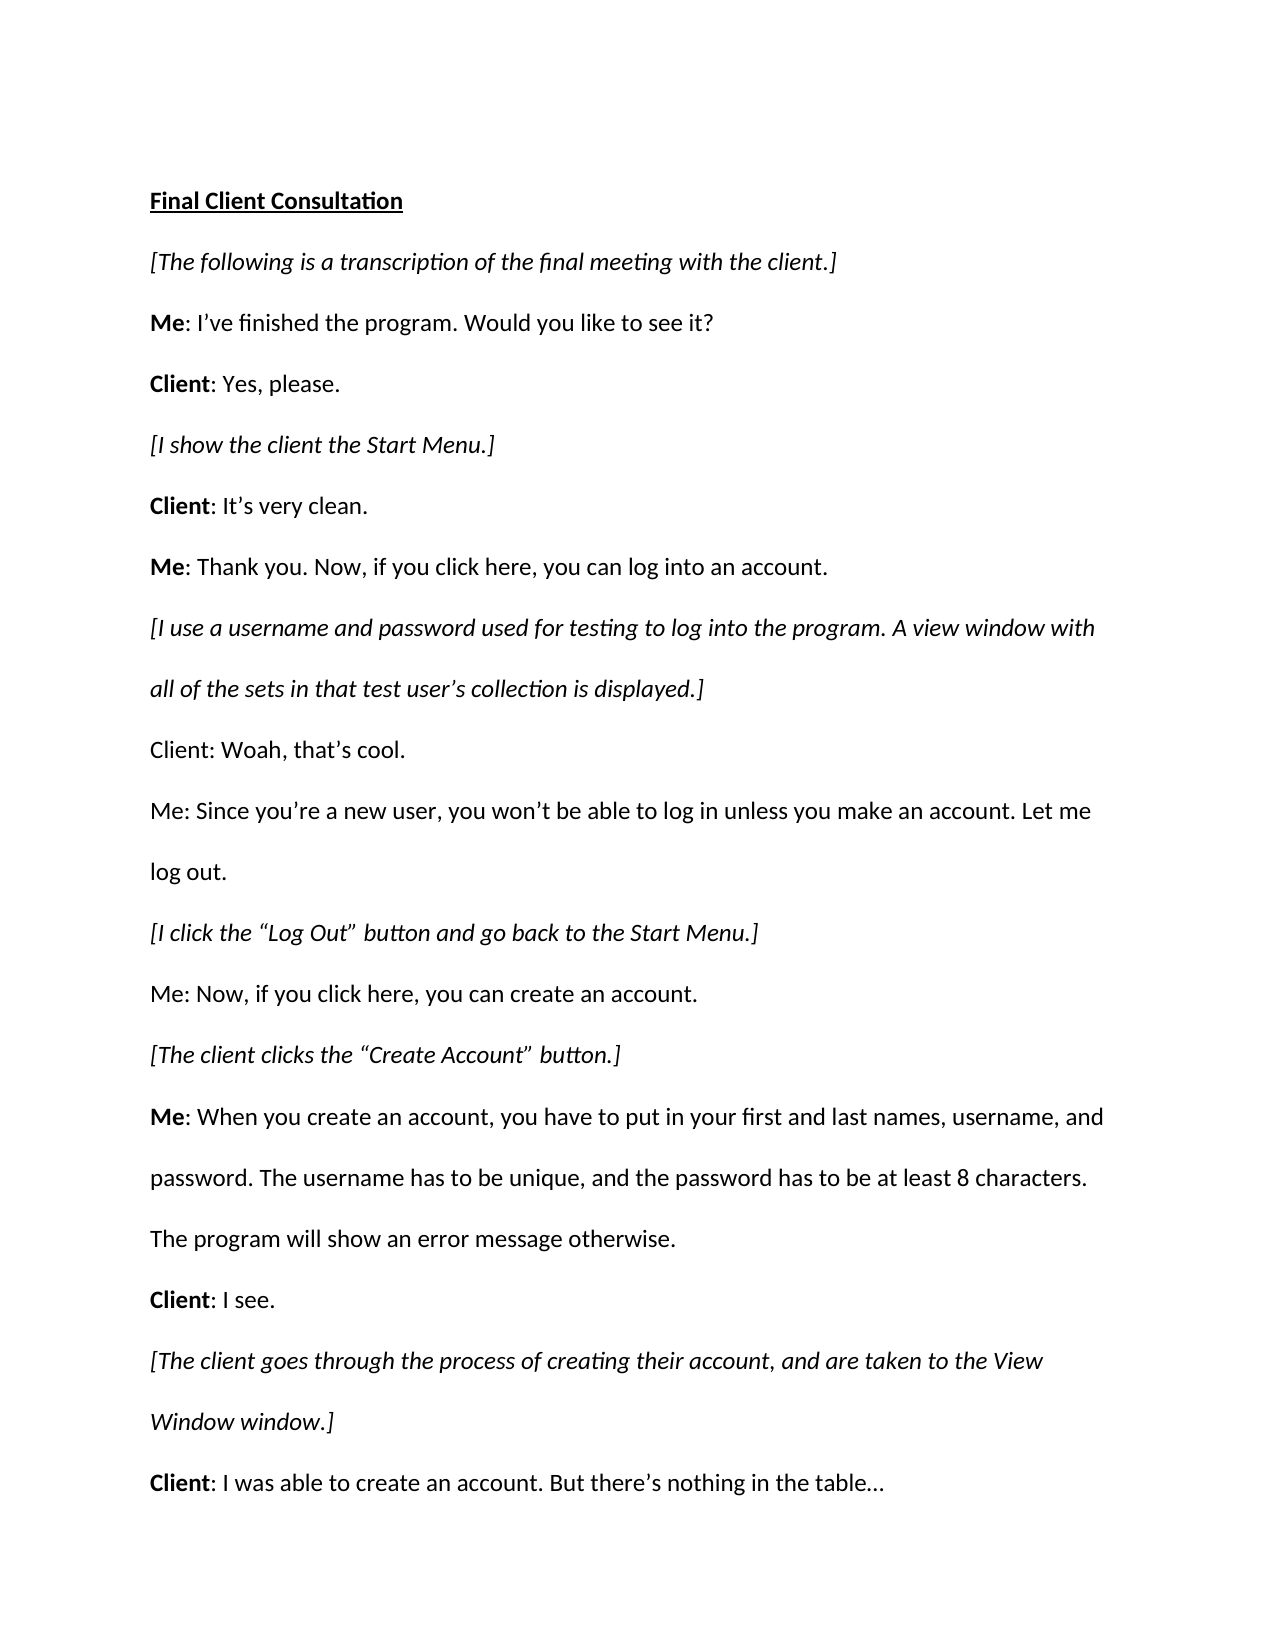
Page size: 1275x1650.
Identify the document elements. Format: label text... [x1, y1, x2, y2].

text [I click the “Log Out” button and go back to the Start Menu.] [150, 917, 1125, 948]
text [The client goes through the process of creating their account, and are taken to the View Window window.] [150, 1345, 1125, 1436]
text Final Client Consultation [150, 185, 1125, 216]
text [I use a username and password used for testing to log into the program. A view window with all of the sets in that test user’s collection is displayed.] [150, 612, 1125, 704]
text Me: Thank you. Now, if you click here, you can log into an account. [150, 551, 1125, 582]
text Me: Since you’re a new user, you won’t be able to log in unless you make an account. Let me log out. [150, 795, 1125, 887]
text [The following is a transcription of the final meeting with the client.] [150, 246, 1125, 277]
text Client: I see. [150, 1284, 1125, 1314]
text [I show the client the Start Menu.] [150, 429, 1125, 460]
text Client: I was able to create an account. But there’s nothing in the table… [150, 1467, 1125, 1497]
text Client: It’s very clean. [150, 490, 1125, 521]
text Me: When you create an account, you have to put in your first and last names, username, and password. The username has to be unique, and the password has to be at least 8 characters. The program will show an error message otherwise. [150, 1101, 1125, 1253]
text Me: Now, if you click here, you can create an account. [150, 978, 1125, 1009]
text Client: Yes, please. [150, 368, 1125, 399]
text Me: I’ve finished the program. Would you like to see it? [150, 307, 1125, 338]
text [The client clicks the “Create Account” button.] [150, 1039, 1125, 1070]
text Client: Woah, that’s cool. [150, 734, 1125, 765]
